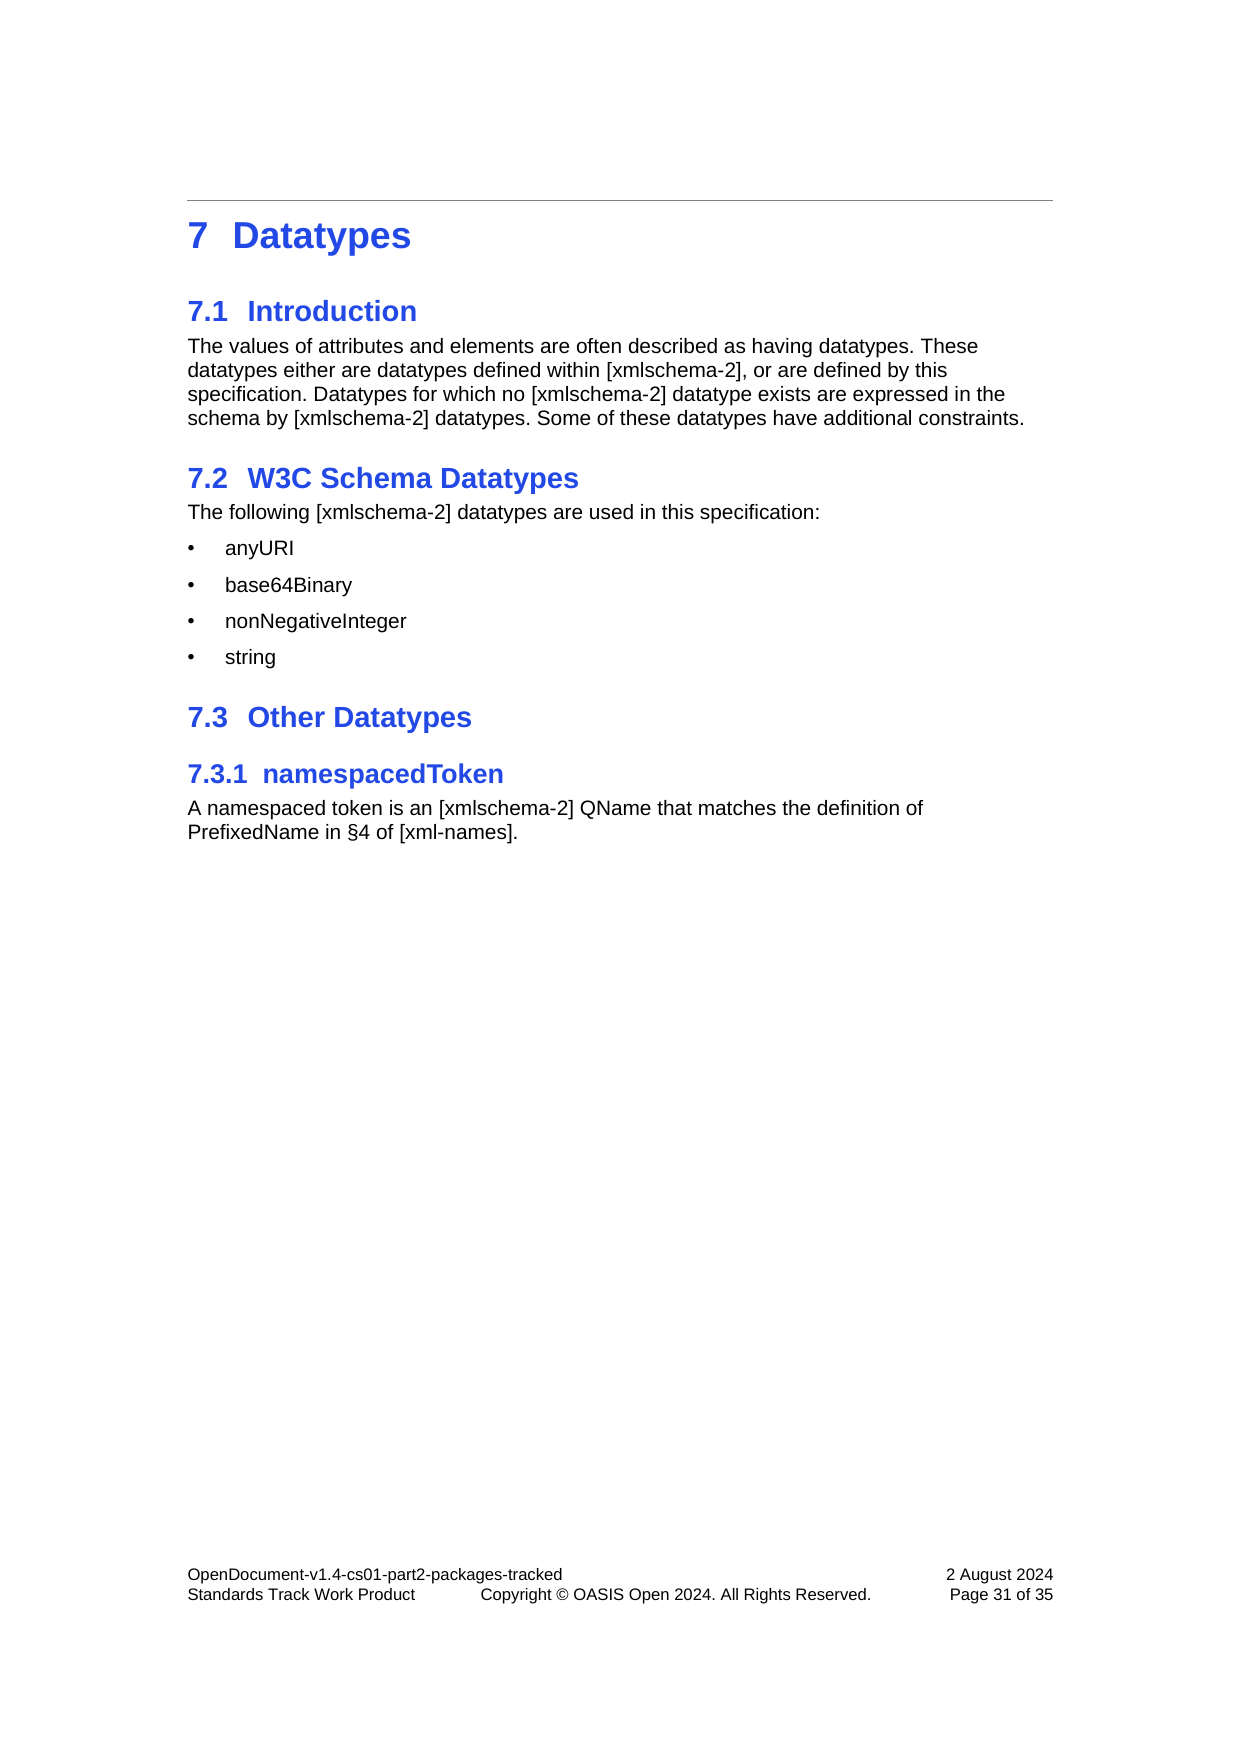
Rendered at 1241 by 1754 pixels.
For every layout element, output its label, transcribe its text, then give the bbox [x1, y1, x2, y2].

subtitle W3C Schema Datatypes [187, 461, 1053, 494]
text The values of attributes and elements are often described as having datatypes. These datatypes either are datatypes defined within [xmlschema-2], or are defined by this specification. Datatypes for which no [xmlschema-2] datatype exists are expressed in the schema by [xmlschema-2] datatypes. Some of these datatypes have additional constraints. [187, 334, 1053, 429]
subtitle namespacedToken [187, 758, 1053, 789]
text A namespaced token is an [xmlschema-2] QName that matches the definition of PrefixedName in §4 of [xml-names]. [187, 796, 1053, 843]
subtitle Other Datatypes [187, 700, 1053, 733]
list string [187, 645, 1053, 669]
list base64Binary [187, 572, 1053, 596]
list anyURI [187, 536, 1053, 560]
subtitle Datatypes [187, 201, 1053, 257]
subtitle Introduction [187, 294, 1053, 328]
text The following [xmlschema-2] datatypes are used in this specification: [187, 500, 1053, 524]
list nonNegativeInteger [187, 608, 1053, 633]
